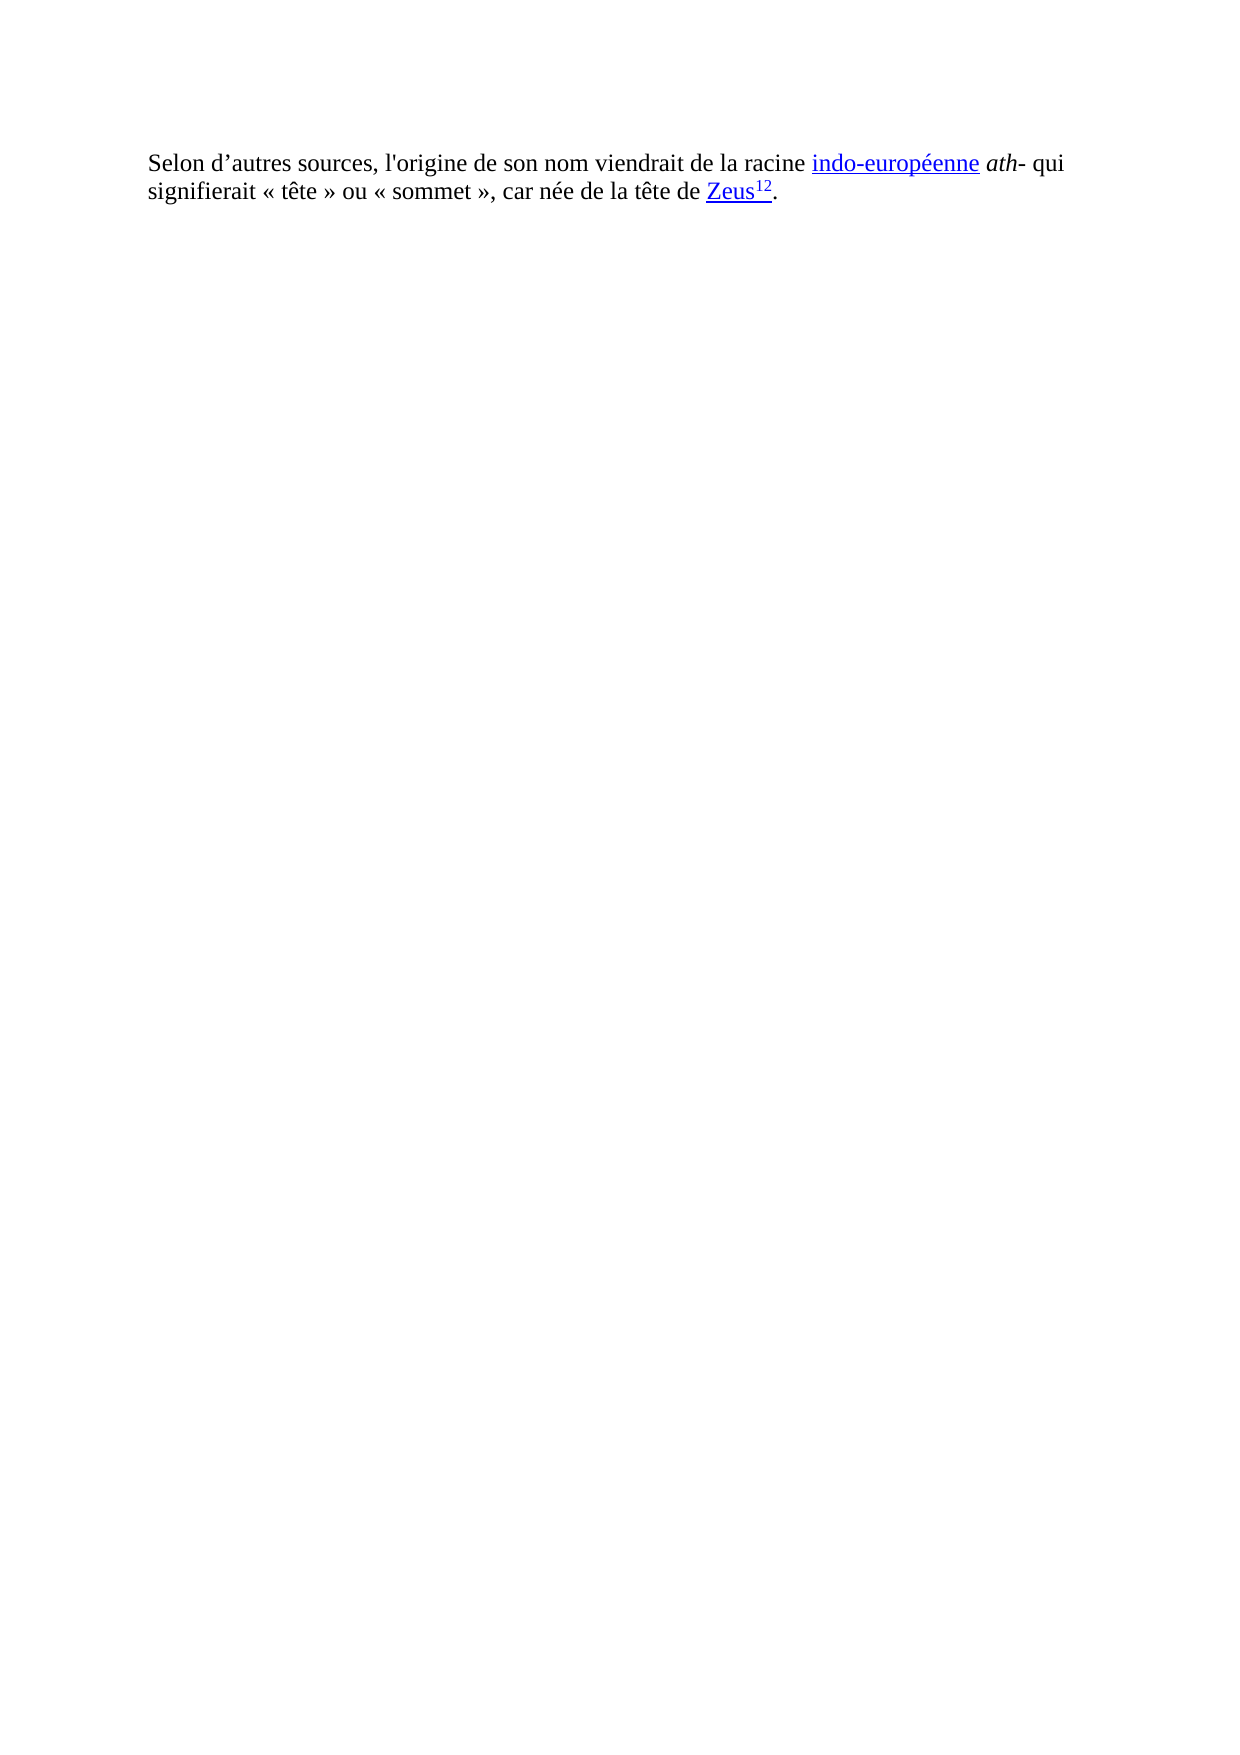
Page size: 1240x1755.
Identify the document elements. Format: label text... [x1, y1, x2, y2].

text Selon d’autres sources, l'origine de son nom viendrait de la racine indo-européenne ath- qui signifierait « tête » ou « sommet », car née de la tête de Zeus12. [148, 148, 1092, 205]
